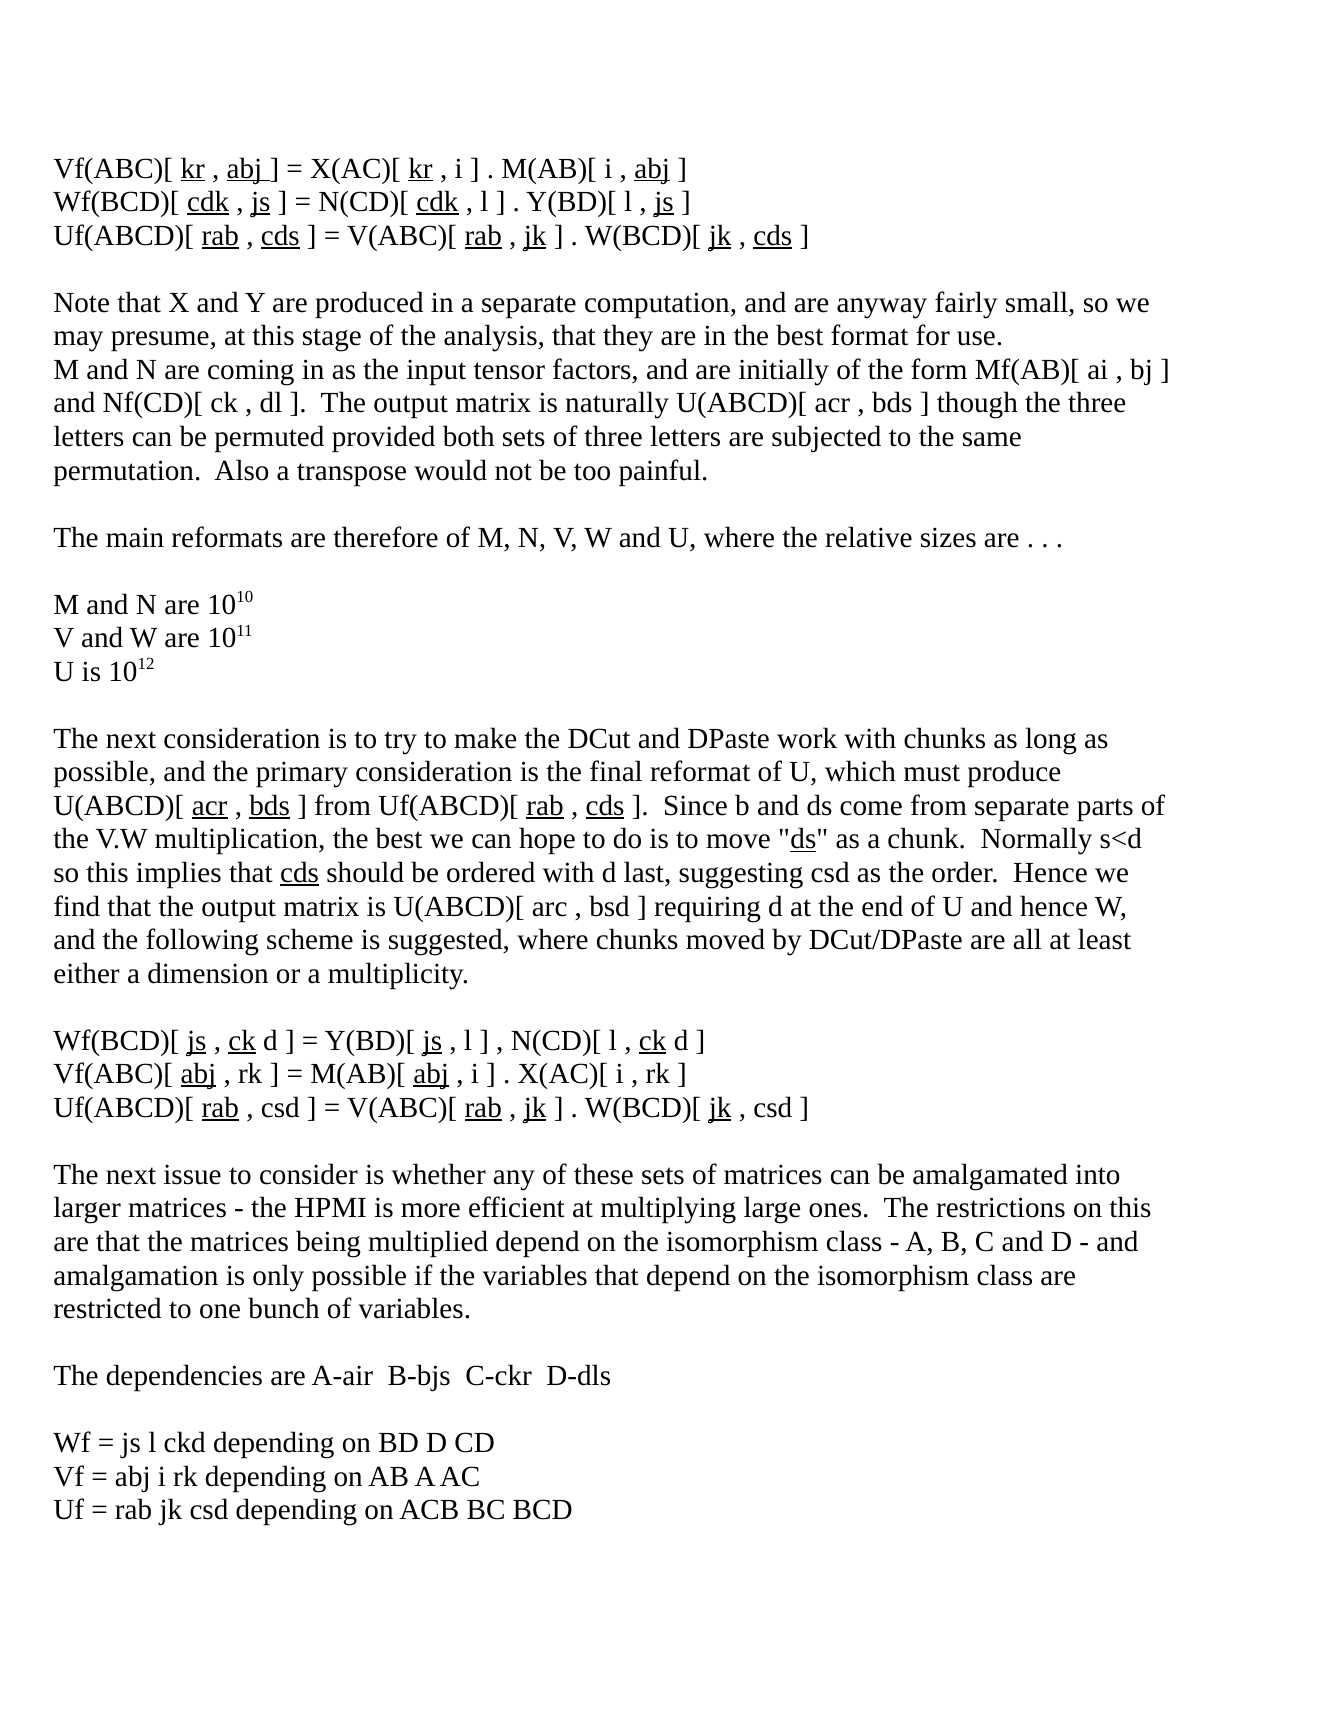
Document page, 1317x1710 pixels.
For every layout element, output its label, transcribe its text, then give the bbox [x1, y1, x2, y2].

text The next consideration is to try to make the DCut and DPaste work with chunks as long as possible, and the primary consideration is the final reformat of U, which must produce [53, 721, 1174, 788]
text The next issue to consider is whether any of these sets of matrices can be amalgamated into larger matrices - the HPMI is more efficient at multiplying large ones. The restrictions on this are that the matrices being multiplied depend on the isomorphism class - A, B, C and D - and amalgamation is only possible if the variables that depend on the isomorphism class are restricted to one bunch of variables. [53, 1157, 1174, 1325]
text The dependencies are A-air B-bjs C-ckr D-dls [53, 1358, 1174, 1392]
text Vf(ABC)[ kr , abj ] = X(AC)[ kr , i ] . M(AB)[ i , abj ] [53, 151, 1174, 184]
text Wf(BCD)[ js , ck d ] = Y(BD)[ js , l ] , N(CD)[ l , ck d ] [53, 1023, 1174, 1056]
text U is 1012 [53, 654, 1174, 687]
text Uf = rab jk csd depending on ACB BC BCD [53, 1492, 1174, 1526]
text Vf(ABC)[ abj , rk ] = M(AB)[ abj , i ] . X(AC)[ i , rk ] [53, 1056, 1174, 1090]
text Wf = js l ckd depending on BD D CD [53, 1425, 1174, 1459]
text Note that X and Y are produced in a separate computation, and are anyway fairly small, so we may presume, at this stage of the analysis, that they are in the best format for use. [53, 285, 1174, 352]
text Wf(BCD)[ cdk , js ] = N(CD)[ cdk , l ] . Y(BD)[ l , js ] [53, 184, 1174, 218]
text U(ABCD)[ acr , bds ] from Uf(ABCD)[ rab , cds ]. Since b and ds come from separate parts of the V.W multiplication, the best we can hope to do is to move "ds" as a chunk. Normally s<d so this implies that cds should be ordered with d last, suggesting csd as the order. Hence we find that the output matrix is U(ABCD)[ arc , bsd ] requiring d at the end of U and hence W, and the following scheme is suggested, where chunks moved by DCut/DPaste are all at least either a dimension or a multiplicity. [53, 788, 1174, 989]
text Uf(ABCD)[ rab , csd ] = V(ABC)[ rab , jk ] . W(BCD)[ jk , csd ] [53, 1090, 1174, 1123]
text The main reformats are therefore of M, N, V, W and U, where the relative sizes are . . . [53, 520, 1174, 553]
text Uf(ABCD)[ rab , cds ] = V(ABC)[ rab , jk ] . W(BCD)[ jk , cds ] [53, 218, 1174, 251]
text M and N are coming in as the input tensor factors, and are initially of the form Mf(AB)[ ai , bj ] and Nf(CD)[ ck , dl ]. The output matrix is naturally U(ABCD)[ acr , bds ] though the three letters can be permuted provided both sets of three letters are subjected to the same permutation. Also a transpose would not be too painful. [53, 352, 1174, 486]
text Vf = abj i rk depending on AB A AC [53, 1459, 1174, 1492]
text M and N are 1010 [53, 587, 1174, 620]
text V and W are 1011 [53, 620, 1174, 654]
